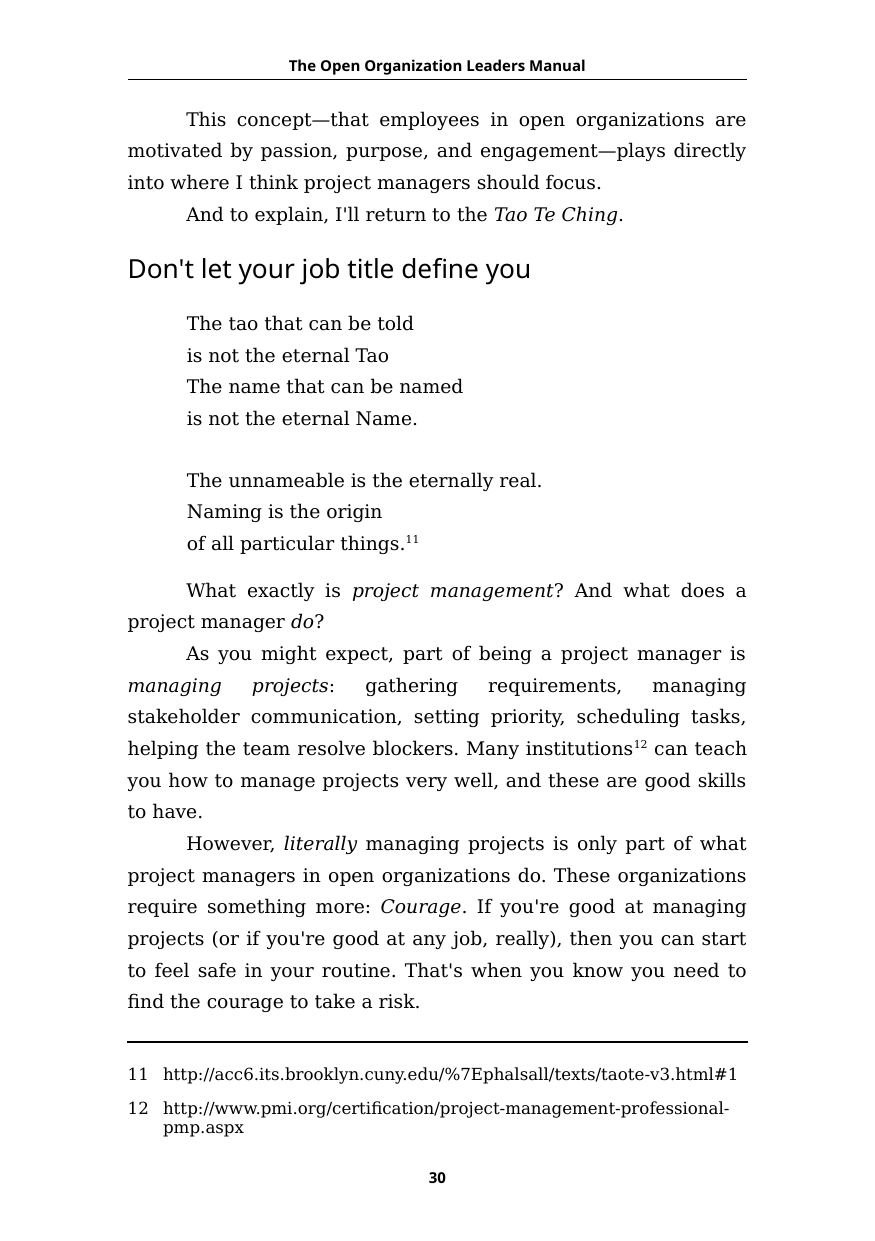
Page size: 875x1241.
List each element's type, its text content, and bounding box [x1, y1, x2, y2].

text This concept—that employees in open organizations are motivated by passion, purpose, and engagement—plays directly into where I think project managers should focus. [127, 109, 747, 194]
text The tao that can be told is not the eternal Tao The name that can be named is not the eternal Name. [187, 313, 688, 430]
text What exactly is project management? And what does a project manager do? [127, 580, 747, 633]
text However, literally managing projects is only part of what project managers in open organizations do. These organizations require something more: Courage. If you're good at managing projects (or if you're good at any job, really), then you can start to feel safe in your routine. That's when you know you need to find the courage to take a risk. [127, 833, 747, 1013]
text The unnameable is the eternally real. Naming is the origin of all particular things. [187, 470, 688, 555]
text http://acc6.its.brooklyn.cuny.edu/%7Ephalsall/texts/taote-v3.html#1 [127, 1064, 747, 1084]
text http://www.pmi.org/certification/project-management-professional-pmp.aspx [127, 1099, 747, 1138]
subtitle Don't let your job title define you [127, 250, 747, 286]
text As you might expect, part of being a project manager is managing projects: gathering requirements, managing stakeholder communication, setting priority, scheduling tasks, helping the team resolve blockers. Many institutions can teach you how to manage projects very well, and these are good skills to have. [127, 643, 747, 823]
text And to explain, I'll return to the Tao Te Ching. [127, 204, 747, 226]
